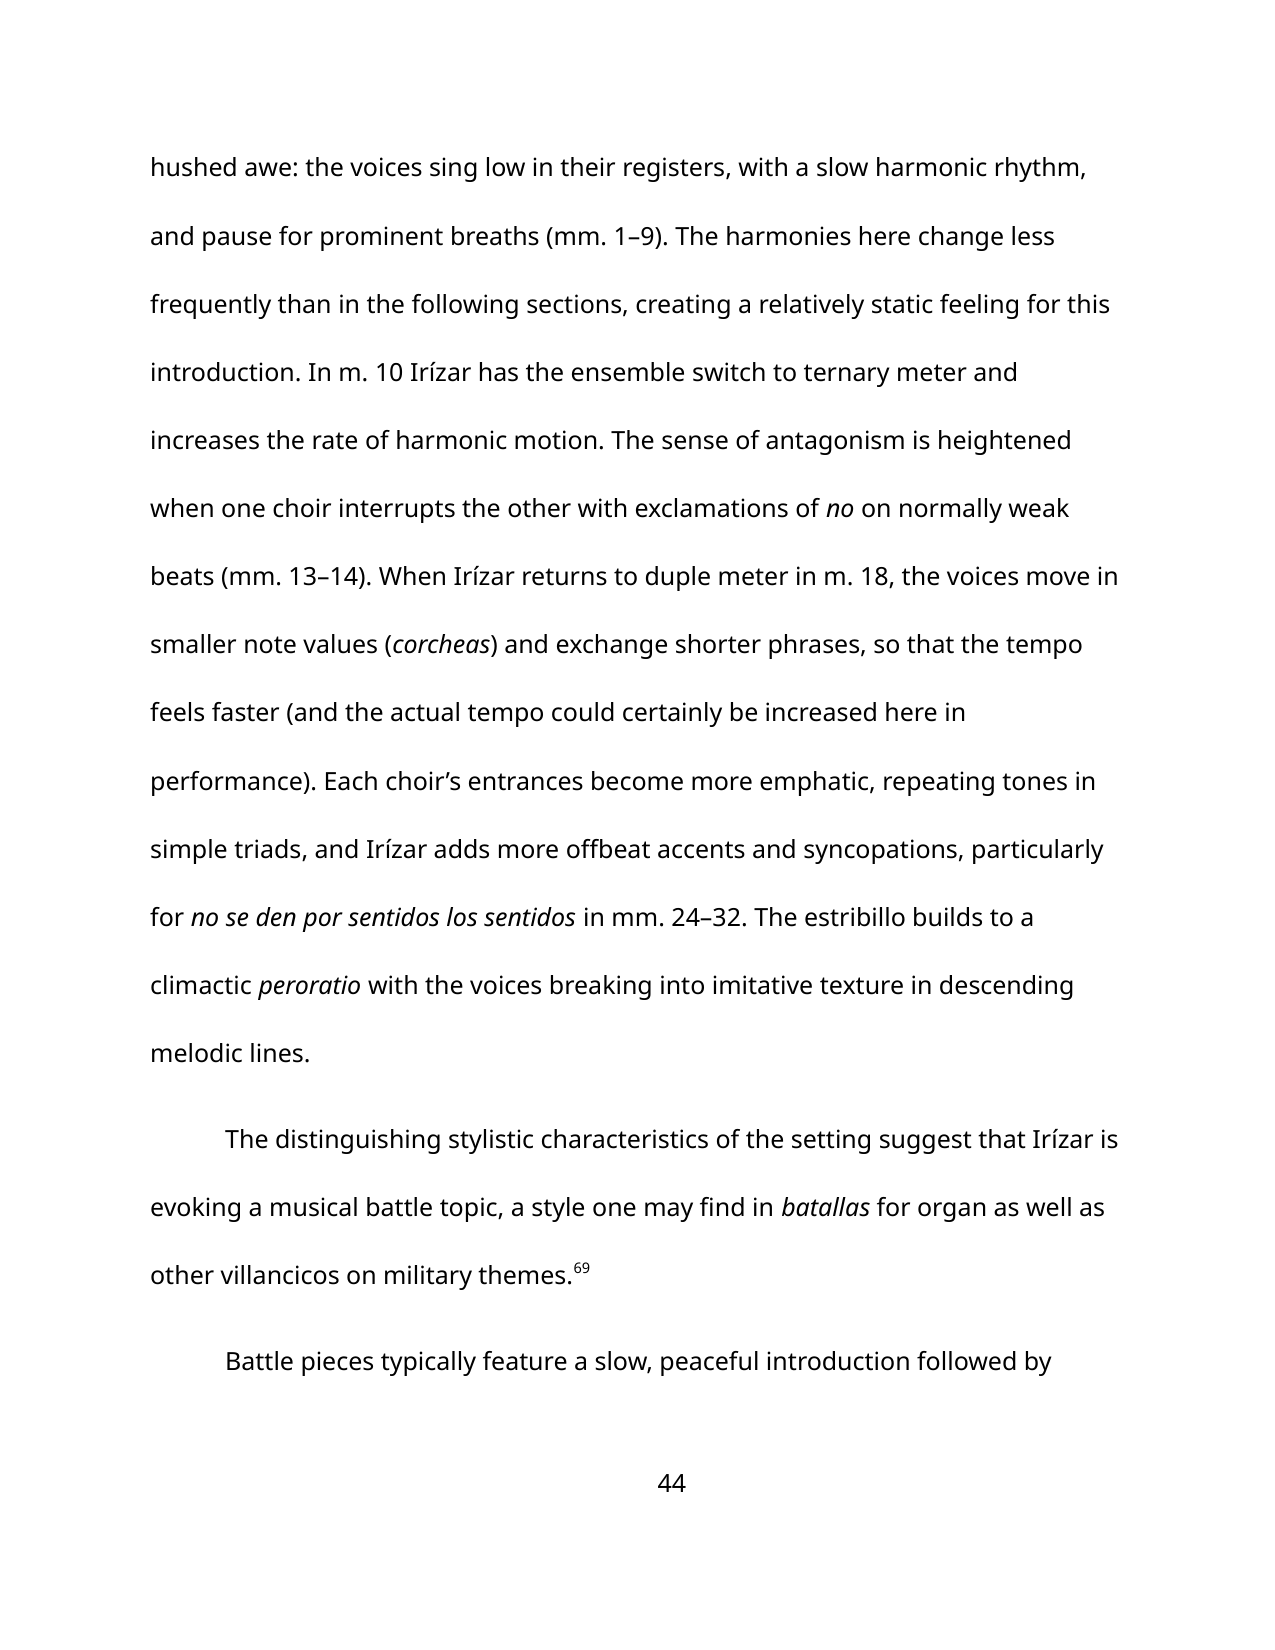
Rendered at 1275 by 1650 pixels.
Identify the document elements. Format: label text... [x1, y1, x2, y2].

text Battle pieces typically feature a slow, peaceful introduction followed by [150, 1344, 1125, 1378]
text hushed awe: the voices sing low in their registers, with a slow harmonic rhythm, and pause for prominent breaths (mm. 1–9). The harmonies here change less frequently than in the following sections, creating a relatively static feeling for this introduction. In m. 10 Irízar has the ensemble switch to ternary meter and increases the rate of harmonic motion. The sense of antagonism is heightened when one choir interrupts the other with exclamations of no on normally weak beats (mm. 13–14). When Irízar returns to duple meter in m. 18, the voices move in smaller note values (corcheas) and exchange shorter phrases, so that the tempo feels faster (and the actual tempo could certainly be increased here in performance). Each choir’s entrances become more emphatic, repeating tones in simple triads, and Irízar adds more offbeat accents and syncopations, particularly for no se den por sentidos los sentidos in mm. 24–32. The estribillo builds to a climactic peroratio with the voices breaking into imitative texture in descending melodic lines. [150, 150, 1125, 1070]
text The distinguishing stylistic characteristics of the setting suggest that Irízar is evoking a musical battle topic, a style one may find in batallas for organ as well as other villancicos on military themes. [150, 1122, 1125, 1292]
